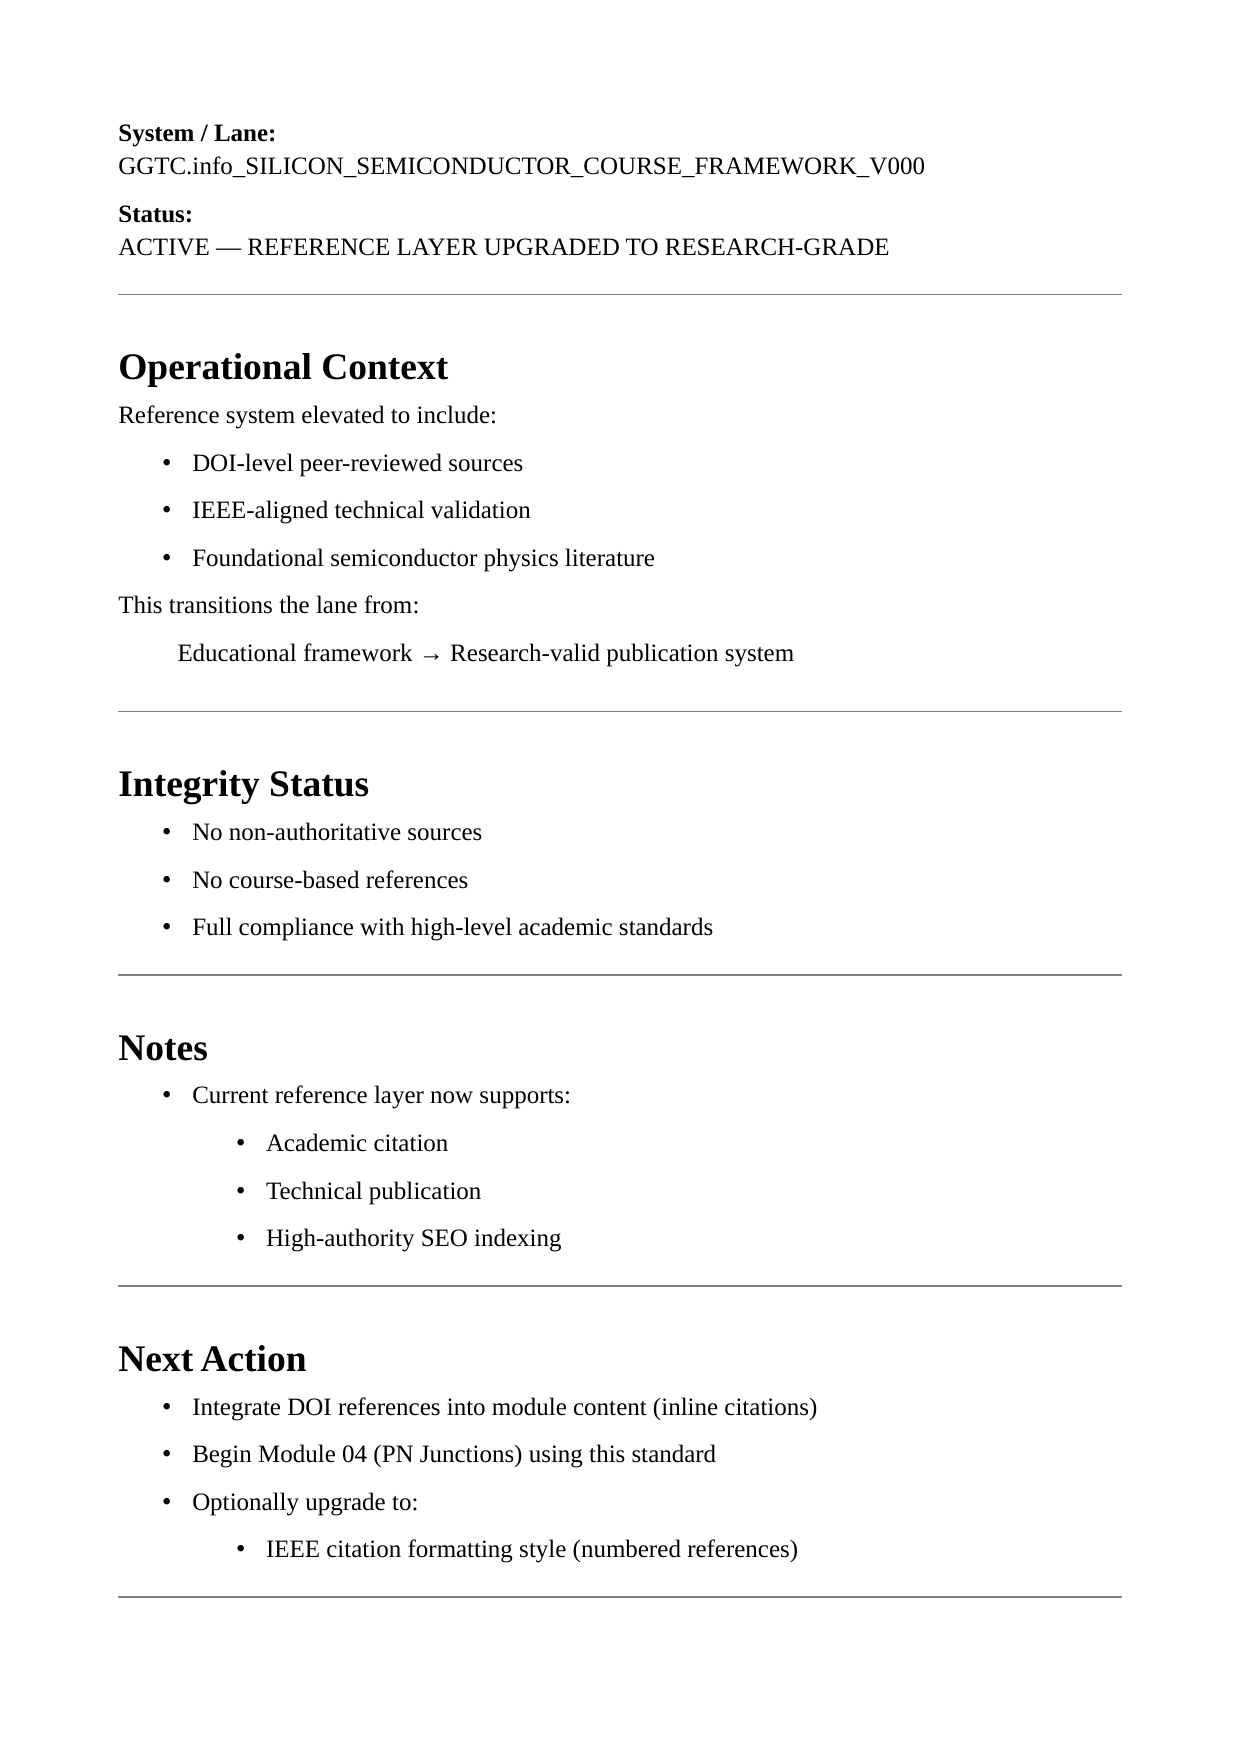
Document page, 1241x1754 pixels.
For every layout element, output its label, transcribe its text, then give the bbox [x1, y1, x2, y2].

list No course-based references [162, 865, 1122, 893]
text System / Lane: GGTC.info_SILICON_SEMICONDUCTOR_COURSE_FRAMEWORK_V000 [118, 118, 1122, 180]
list IEEE-aligned technical validation [162, 495, 1122, 524]
text This transitions the lane from: [118, 591, 1122, 619]
list DOI-level peer-reviewed sources [162, 448, 1122, 476]
list Foundational semiconductor physics literature [162, 543, 1122, 572]
list Technical publication [236, 1176, 1122, 1204]
list Begin Module 04 (PN Junctions) using this standard [162, 1439, 1122, 1468]
list Full compliance with high-level academic standards [162, 912, 1122, 941]
subtitle Notes [118, 1025, 1122, 1068]
subtitle Integrity Status [118, 761, 1122, 804]
list Academic citation [236, 1128, 1122, 1157]
list No non-authoritative sources [162, 817, 1122, 846]
subtitle Next Action [118, 1336, 1122, 1379]
text Educational framework → Research-valid publication system [177, 638, 1063, 667]
list Current reference layer now supports: [162, 1081, 1122, 1109]
list Integrate DOI references into module content (inline citations) [162, 1392, 1122, 1421]
list IEEE citation formatting style (numbered references) [236, 1534, 1122, 1563]
text Reference system elevated to include: [118, 400, 1122, 429]
subtitle Operational Context [118, 344, 1122, 388]
text Status: ACTIVE — REFERENCE LAYER UPGRADED TO RESEARCH-GRADE [118, 199, 1122, 261]
list Optionally upgrade to: [162, 1487, 1122, 1516]
list High-authority SEO indexing [236, 1223, 1122, 1252]
